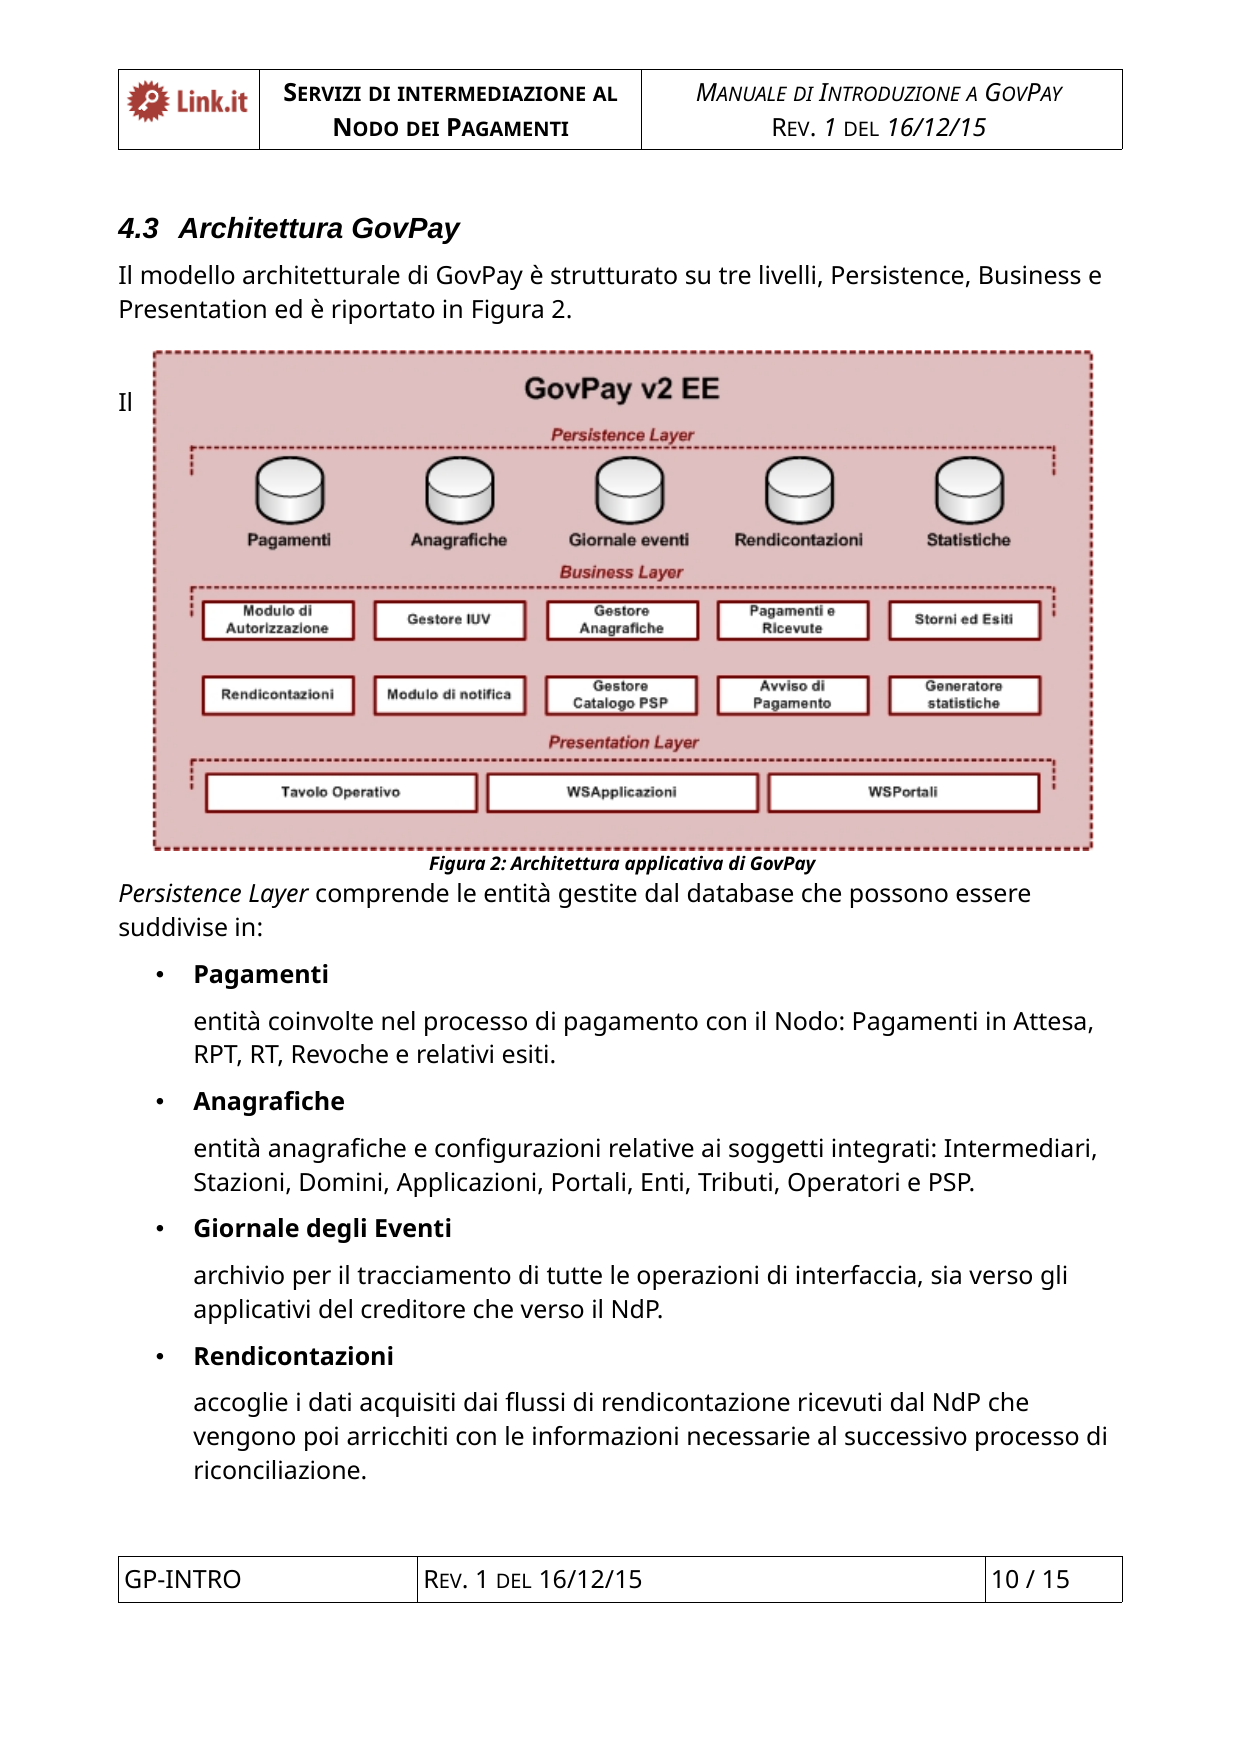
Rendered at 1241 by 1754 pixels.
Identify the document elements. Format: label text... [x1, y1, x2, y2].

picture [123, 75, 254, 128]
list accoglie i dati acquisiti dai flussi di rendicontazione ricevuti dal NdP che vengono poi arricchiti con le informazioni necessarie al successivo processo di riconciliazione. [156, 1385, 1122, 1487]
list Rendicontazioni [156, 1338, 1122, 1372]
text Il Persistence Layer comprende le entità gestite dal database che possono essere suddivise in: [118, 384, 1122, 944]
text Figura 2: Architettura applicativa di GovPay [156, 851, 1090, 876]
subtitle Architettura GovPay [118, 211, 1122, 245]
list entità anagrafiche e configurazioni relative ai soggetti integrati: Intermediari, Stazioni, Domini, Applicazioni, Portali, Enti, Tributi, Operatori e PSP. [156, 1130, 1122, 1198]
list Giornale degli Eventi [156, 1211, 1122, 1245]
list Pagamenti [156, 957, 1122, 991]
picture [152, 350, 1094, 851]
list archivio per il tracciamento di tutte le operazioni di interfaccia, sia verso gli applicativi del creditore che verso il NdP. [156, 1257, 1122, 1326]
list entità coinvolte nel processo di pagamento con il Nodo: Pagamenti in Attesa, RPT, RT, Revoche e relativi esiti. [156, 1003, 1122, 1071]
list Anagrafiche [156, 1084, 1122, 1118]
text Il modello architetturale di GovPay è strutturato su tre livelli, Persistence, Business e Presentation ed è riportato in Figura 2. [118, 257, 1122, 325]
